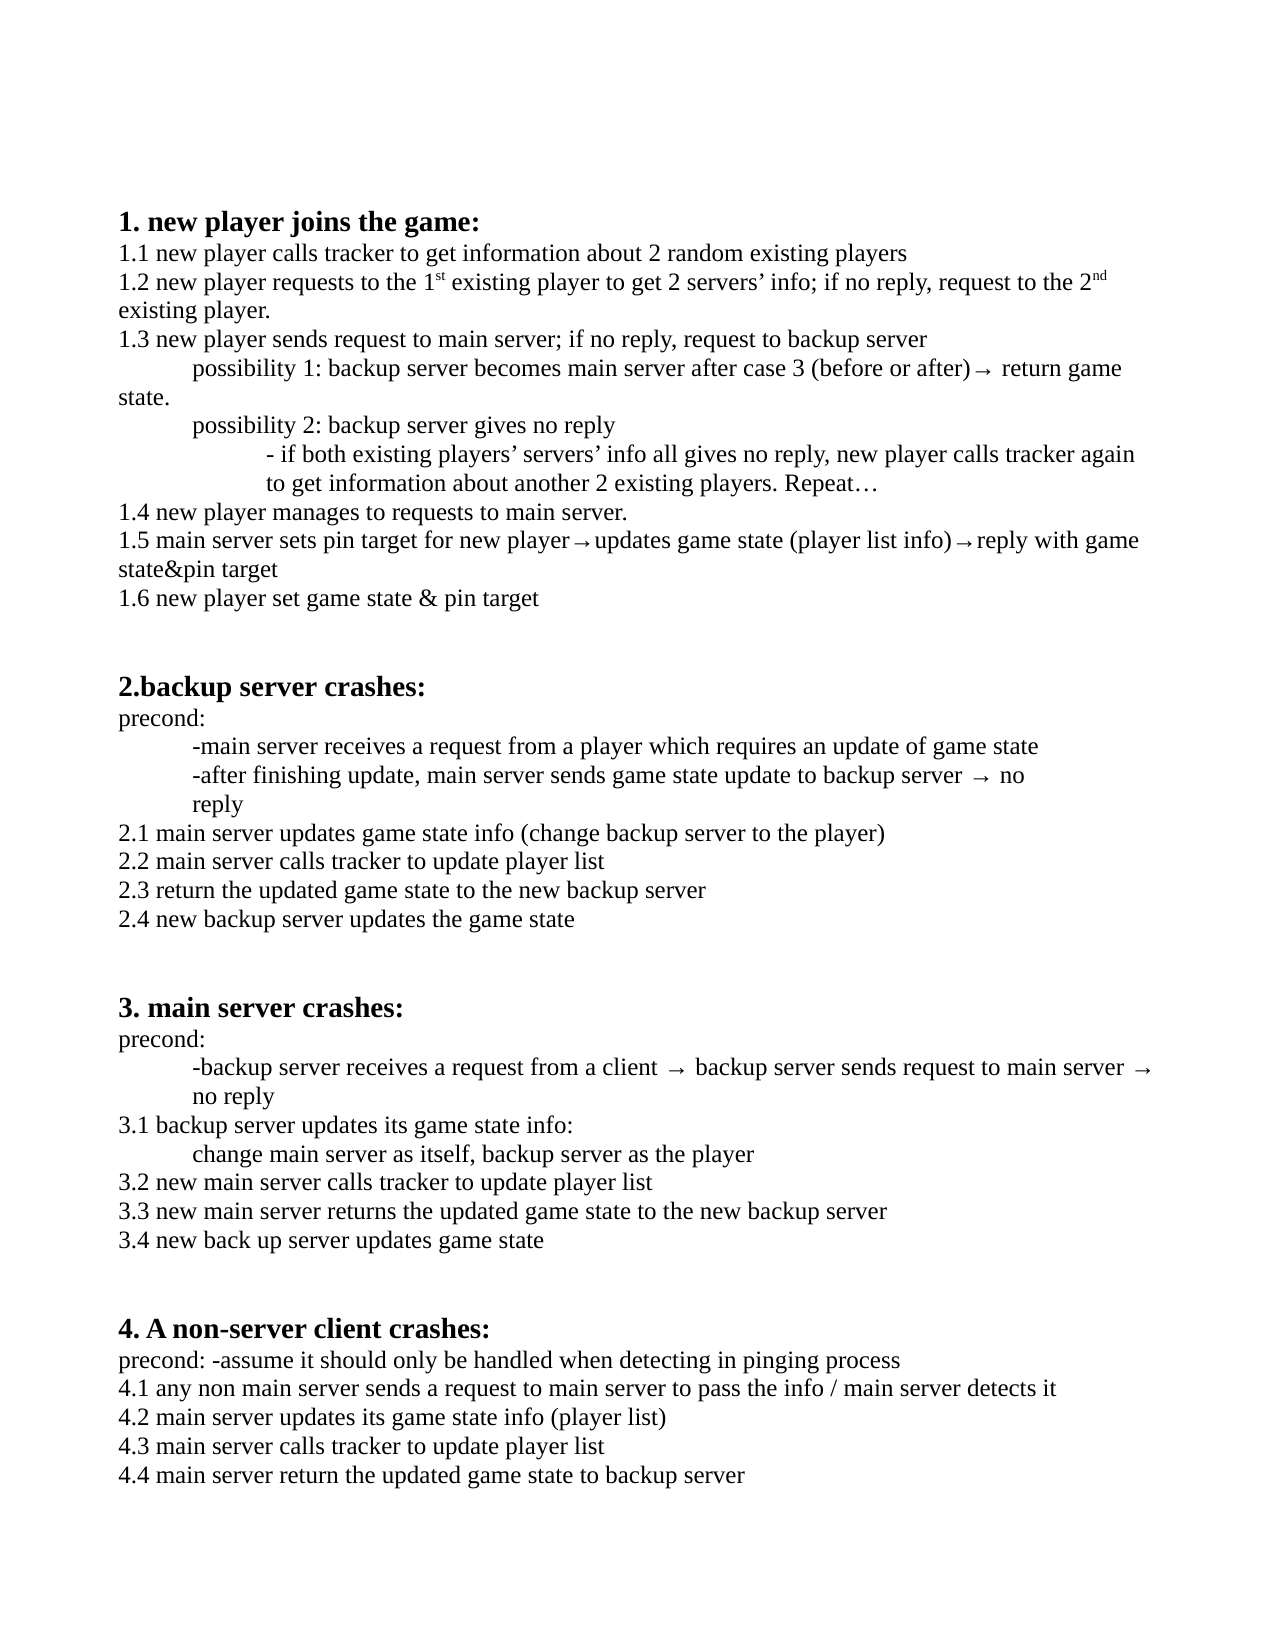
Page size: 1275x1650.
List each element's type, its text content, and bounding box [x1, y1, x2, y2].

text 2.3 return the updated game state to the new backup server [118, 875, 1157, 904]
text 1.1 new player calls tracker to get information about 2 random existing players [118, 238, 1157, 267]
text possibility 2: backup server gives no reply [118, 410, 1157, 439]
text 2.1 main server updates game state info (change backup server to the player) [118, 818, 1157, 846]
text 3.4 new back up server updates game state [118, 1225, 1157, 1254]
text -after finishing update, main server sends game state update to backup server → no reply [118, 760, 1157, 818]
text 4.4 main server return the updated game state to backup server [118, 1460, 1157, 1488]
text 1.4 new player manages to requests to main server. [118, 497, 1157, 525]
text 4.1 any non main server sends a request to main server to pass the info / main server detects it [118, 1373, 1157, 1402]
text 3.1 backup server updates its game state info: [118, 1110, 1157, 1139]
text precond: -assume it should only be handled when detecting in pinging process [118, 1345, 1157, 1373]
text 4.2 main server updates its game state info (player list) [118, 1402, 1157, 1431]
text 1.2 new player requests to the 1st existing player to get 2 servers’ info; if no reply, request to the 2nd existing player. [118, 267, 1157, 324]
text - if both existing players’ servers’ info all gives no reply, new player calls tracker again to get information about another 2 existing players. Repeat… [118, 439, 1157, 497]
text 3.2 new main server calls tracker to update player list [118, 1167, 1157, 1196]
text 3.3 new main server returns the updated game state to the new backup server [118, 1196, 1157, 1225]
text 1.3 new player sends request to main server; if no reply, request to backup server [118, 324, 1157, 353]
text 1.5 main server sets pin target for new player→updates game state (player list info)→reply with game state&pin target [118, 525, 1157, 583]
text -backup server receives a request from a client → backup server sends request to main server → no reply [118, 1052, 1157, 1110]
text 3. main server crashes: [118, 990, 1157, 1024]
text 2.backup server crashes: [118, 669, 1157, 703]
text change main server as itself, backup server as the player [118, 1139, 1157, 1167]
text 4.3 main server calls tracker to update player list [118, 1431, 1157, 1460]
text 2.4 new backup server updates the game state [118, 904, 1157, 933]
text precond: [118, 703, 1157, 731]
text 1.6 new player set game state & pin target [118, 583, 1157, 612]
text -main server receives a request from a player which requires an update of game state [118, 731, 1157, 760]
text 2.2 main server calls tracker to update player list [118, 846, 1157, 875]
text precond: [118, 1024, 1157, 1052]
text possibility 1: backup server becomes main server after case 3 (before or after)→ return game state. [118, 353, 1157, 410]
text 4. A non-server client crashes: [118, 1311, 1157, 1345]
text 1. new player joins the game: [118, 204, 1157, 238]
